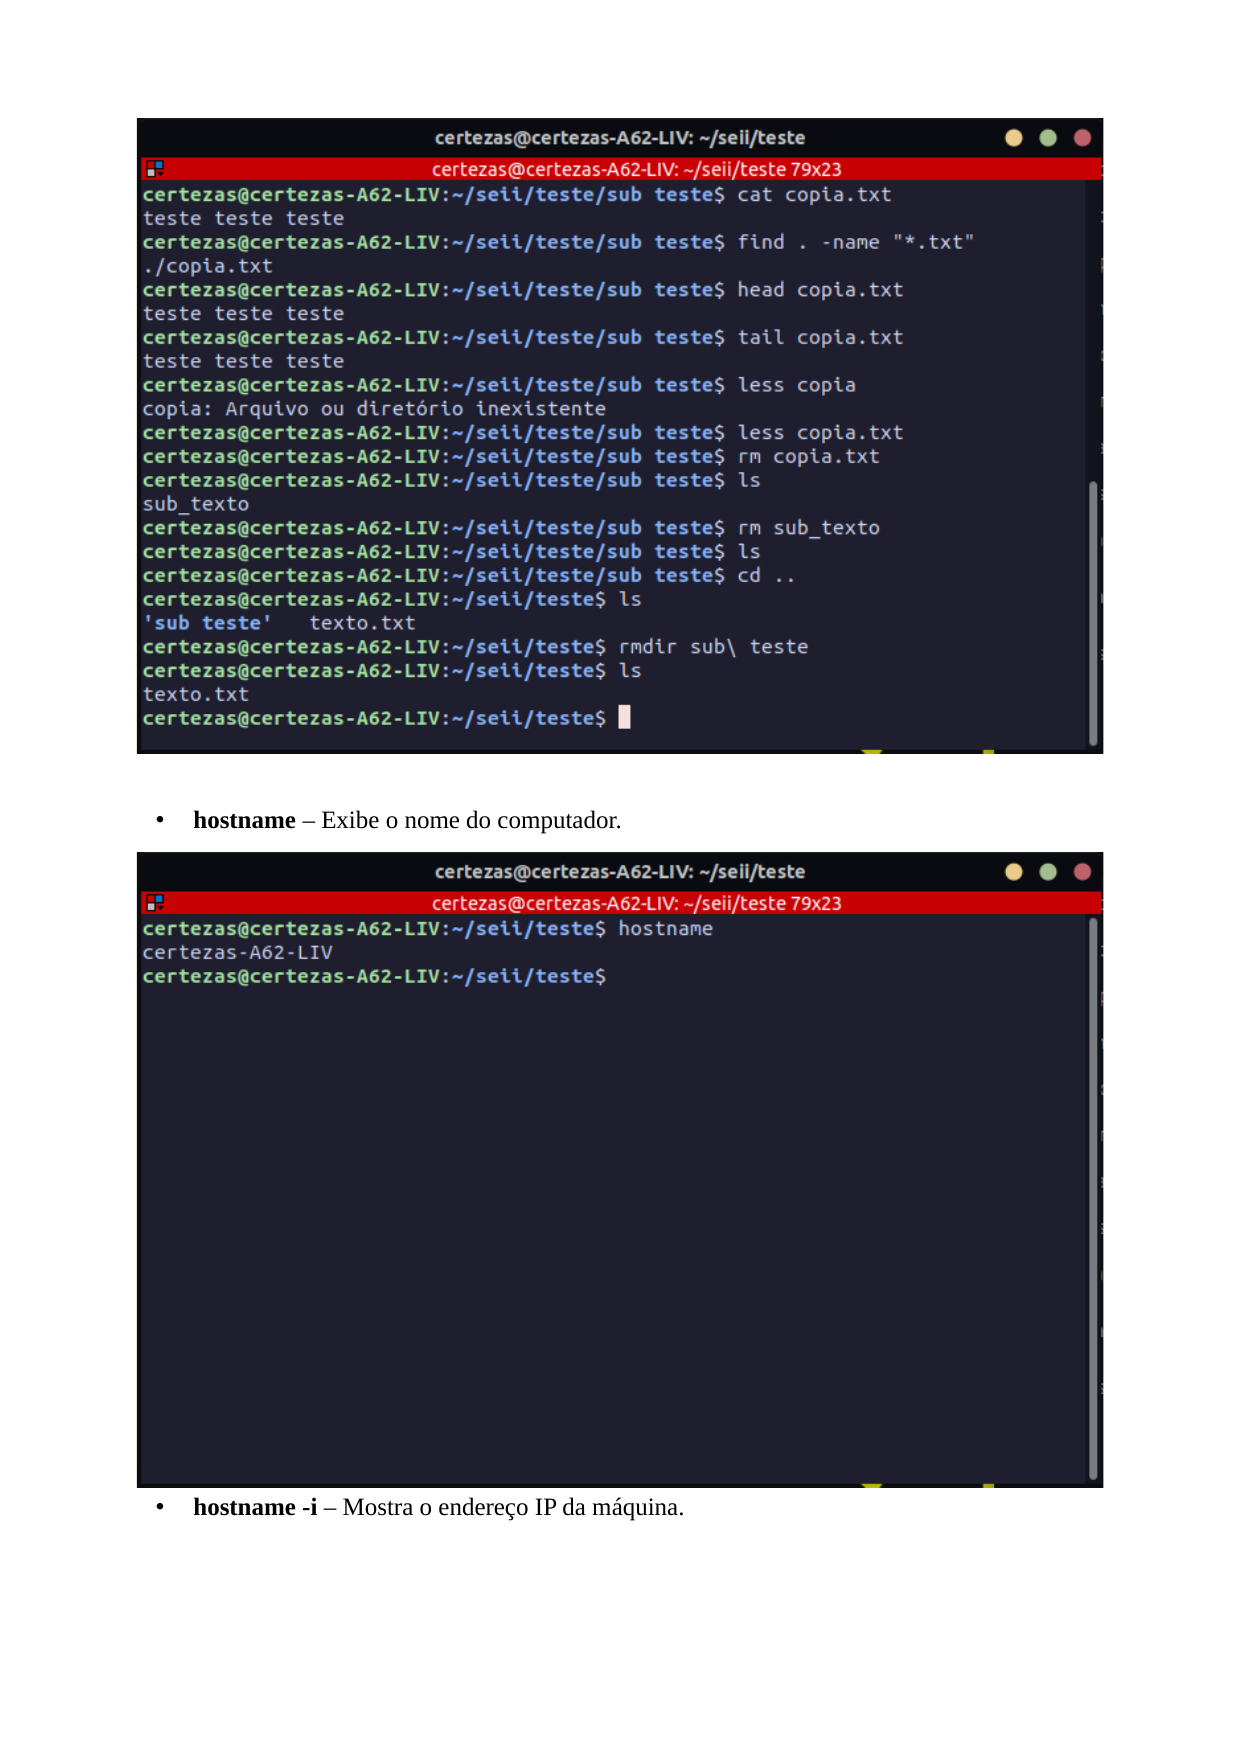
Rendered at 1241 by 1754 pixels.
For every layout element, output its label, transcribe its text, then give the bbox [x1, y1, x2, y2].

list hostname – Exibe o nome do computador. [156, 805, 1122, 834]
list hostname -i – Mostra o endereço IP da máquina. [156, 1138, 1122, 1521]
picture [136, 852, 1104, 1488]
picture [136, 118, 1104, 754]
